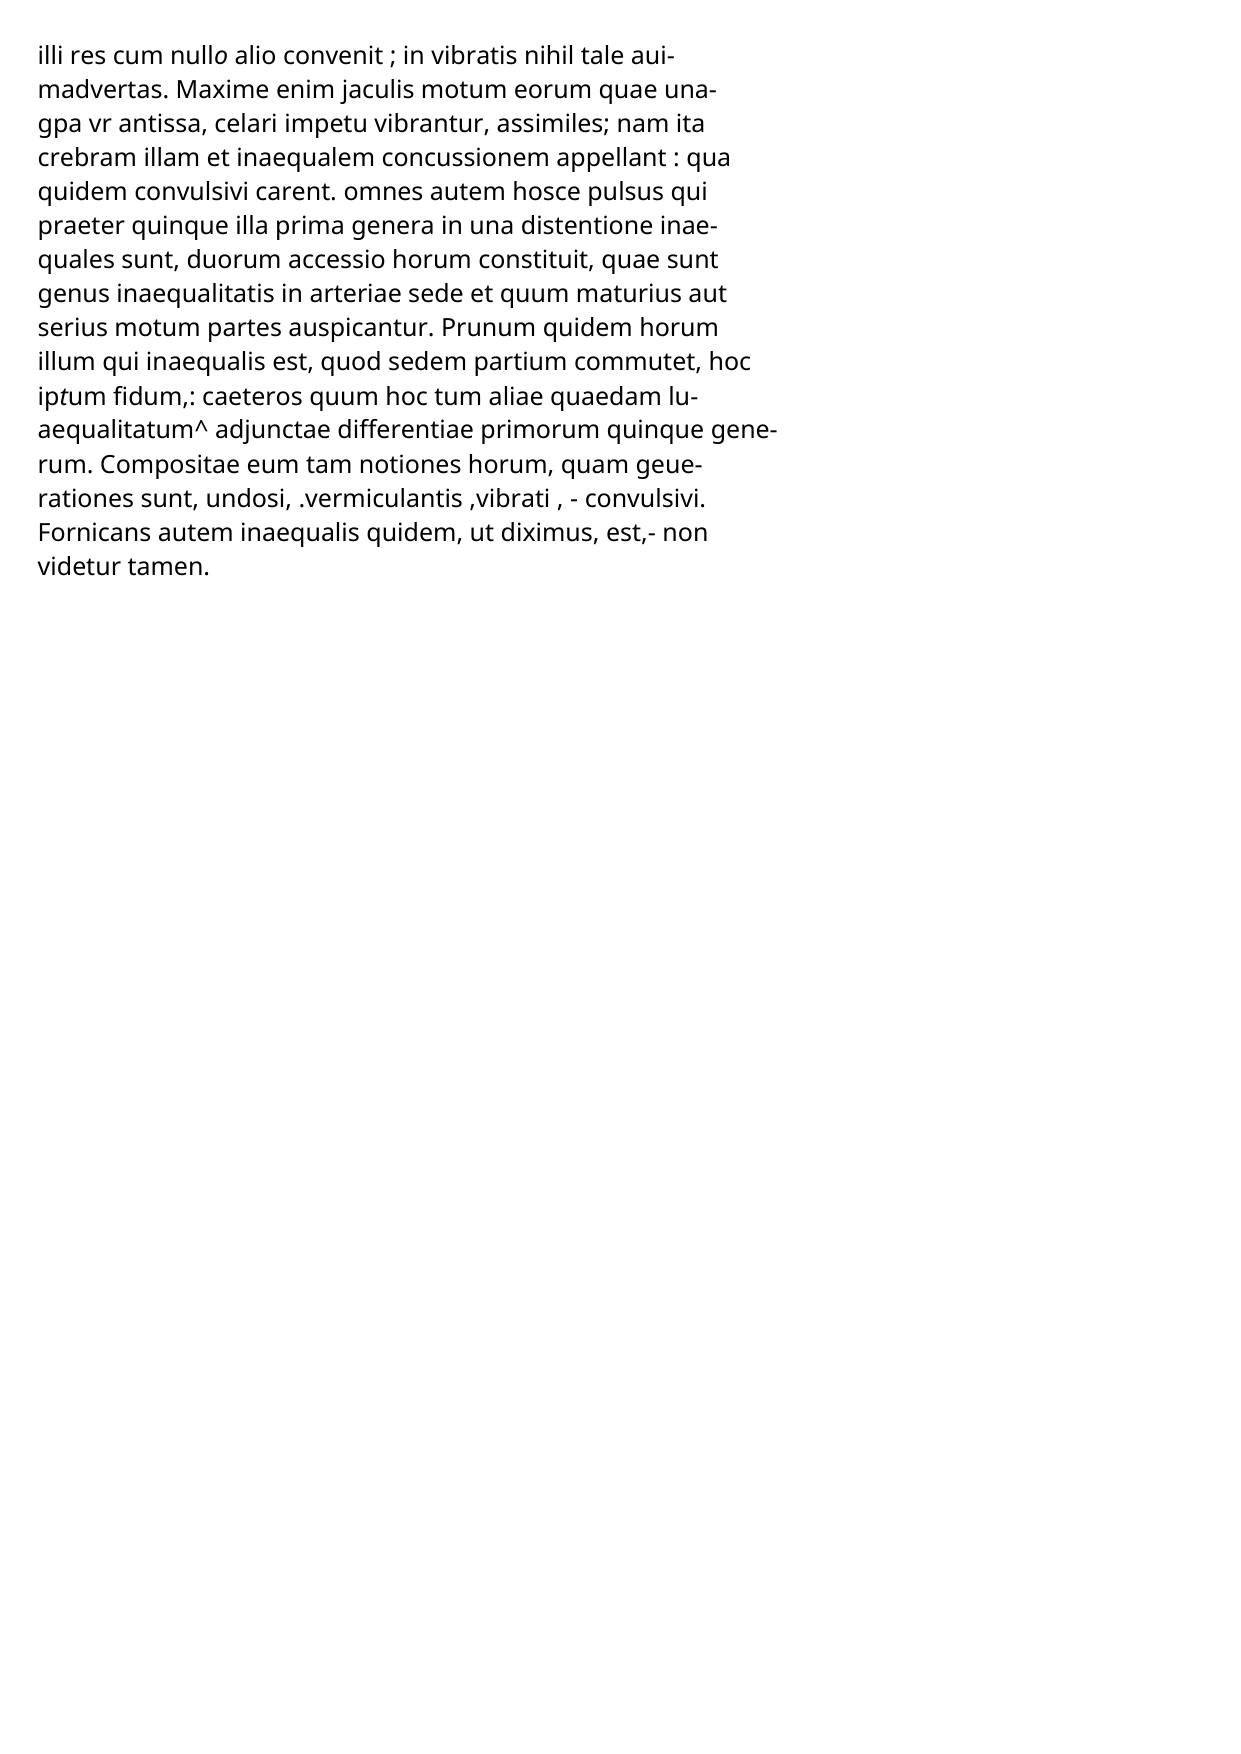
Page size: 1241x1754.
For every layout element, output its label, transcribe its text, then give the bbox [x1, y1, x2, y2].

text illi res cum nullo alio convenit ; in vibratis nihil tale aui- madvertas. Maxime enim jaculis motum eorum quae una- gpa vr antissa, celari impetu vibrantur, assimiles; nam ita crebram illam et inaequalem concussionem appellant : qua quidem convulsivi carent. omnes autem hosce pulsus qui praeter quinque illa prima genera in una distentione inae- quales sunt, duorum accessio horum constituit, quae sunt genus inaequalitatis in arteriae sede et quum maturius aut serius motum partes auspicantur. Prunum quidem horum illum qui inaequalis est, quod sedem partium commutet, hoc iptum fidum,: caeteros quum hoc tum aliae quaedam lu- aequalitatum^ adjunctae differentiae primorum quinque gene- rum. Compositae eum tam notiones horum, quam geue- rationes sunt, undosi, .vermiculantis ,vibrati , - convulsivi. Fornicans autem inaequalis quidem, ut diximus, est,- non videtur tamen. [37, 37, 1203, 582]
